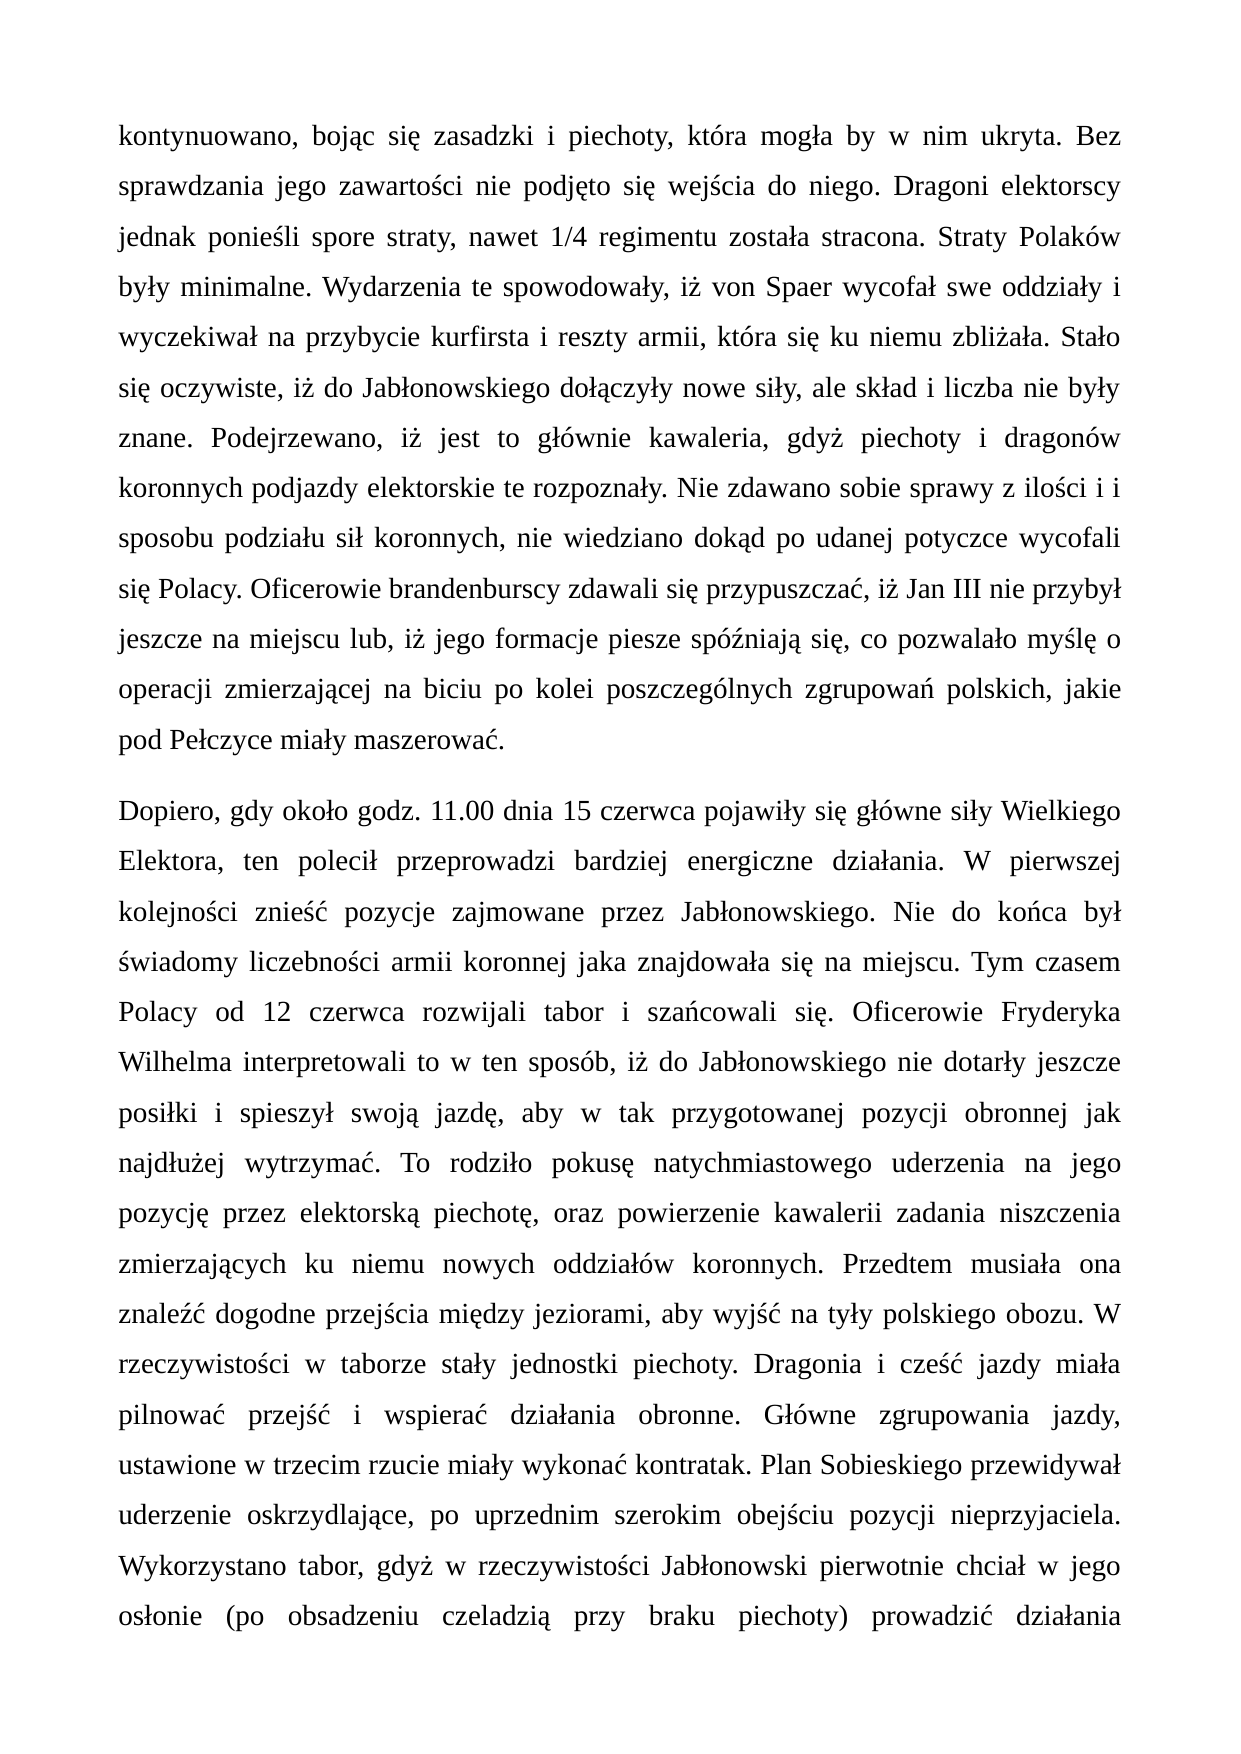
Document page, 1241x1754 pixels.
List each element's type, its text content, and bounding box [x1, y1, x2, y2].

text Dopiero, gdy około godz. 11.00 dnia 15 czerwca pojawiły się główne siły Wielkiego Elektora, ten polecił przeprowadzi bardziej energiczne działania. W pierwszej kolejności znieść pozycje zajmowane przez Jabłonowskiego. Nie do końca był świadomy liczebności armii koronnej jaka znajdowała się na miejscu. Tym czasem Polacy od 12 czerwca rozwijali tabor i szańcowali się. Oficerowie Fryderyka Wilhelma interpretowali to w ten sposób, iż do Jabłonowskiego nie dotarły jeszcze posiłki i spieszył swoją jazdę, aby w tak przygotowanej pozycji obronnej jak najdłużej wytrzymać. To rodziło pokusę natychmiastowego uderzenia na jego pozycję przez elektorską piechotę, oraz powierzenie kawalerii zadania niszczenia zmierzających ku niemu nowych oddziałów koronnych. Przedtem musiała ona znaleźć dogodne przejścia między jeziorami, aby wyjść na tyły polskiego obozu. W rzeczywistości w taborze stały jednostki piechoty. Dragonia i cześć jazdy miała pilnować przejść i wspierać działania obronne. Główne zgrupowania jazdy, ustawione w trzecim rzucie miały wykonać kontratak. Plan Sobieskiego przewidywał uderzenie oskrzydlające, po uprzednim szerokim obejściu pozycji nieprzyjaciela. Wykorzystano tabor, gdyż w rzeczywistości Jabłonowski pierwotnie chciał w jego osłonie (po obsadzeniu czeladzią przy braku piechoty) prowadzić działania [118, 793, 1122, 1632]
text kontynuowano, bojąc się zasadzki i piechoty, która mogła by w nim ukryta. Bez sprawdzania jego zawartości nie podjęto się wejścia do niego. Dragoni elektorscy jednak ponieśli spore straty, nawet 1/4 regimentu została stracona. Straty Polaków były minimalne. Wydarzenia te spowodowały, iż von Spaer wycofał swe oddziały i wyczekiwał na przybycie kurfirsta i reszty armii, która się ku niemu zbliżała. Stało się oczywiste, iż do Jabłonowskiego dołączyły nowe siły, ale skład i liczba nie były znane. Podejrzewano, iż jest to głównie kawaleria, gdyż piechoty i dragonów koronnych podjazdy elektorskie te rozpoznały. Nie zdawano sobie sprawy z ilości i i sposobu podziału sił koronnych, nie wiedziano dokąd po udanej potyczce wycofali się Polacy. Oficerowie brandenburscy zdawali się przypuszczać, iż Jan III nie przybył jeszcze na miejscu lub, iż jego formacje piesze spóźniają się, co pozwalało myślę o operacji zmierzającej na biciu po kolei poszczególnych zgrupowań polskich, jakie pod Pełczyce miały maszerować. [118, 118, 1122, 755]
